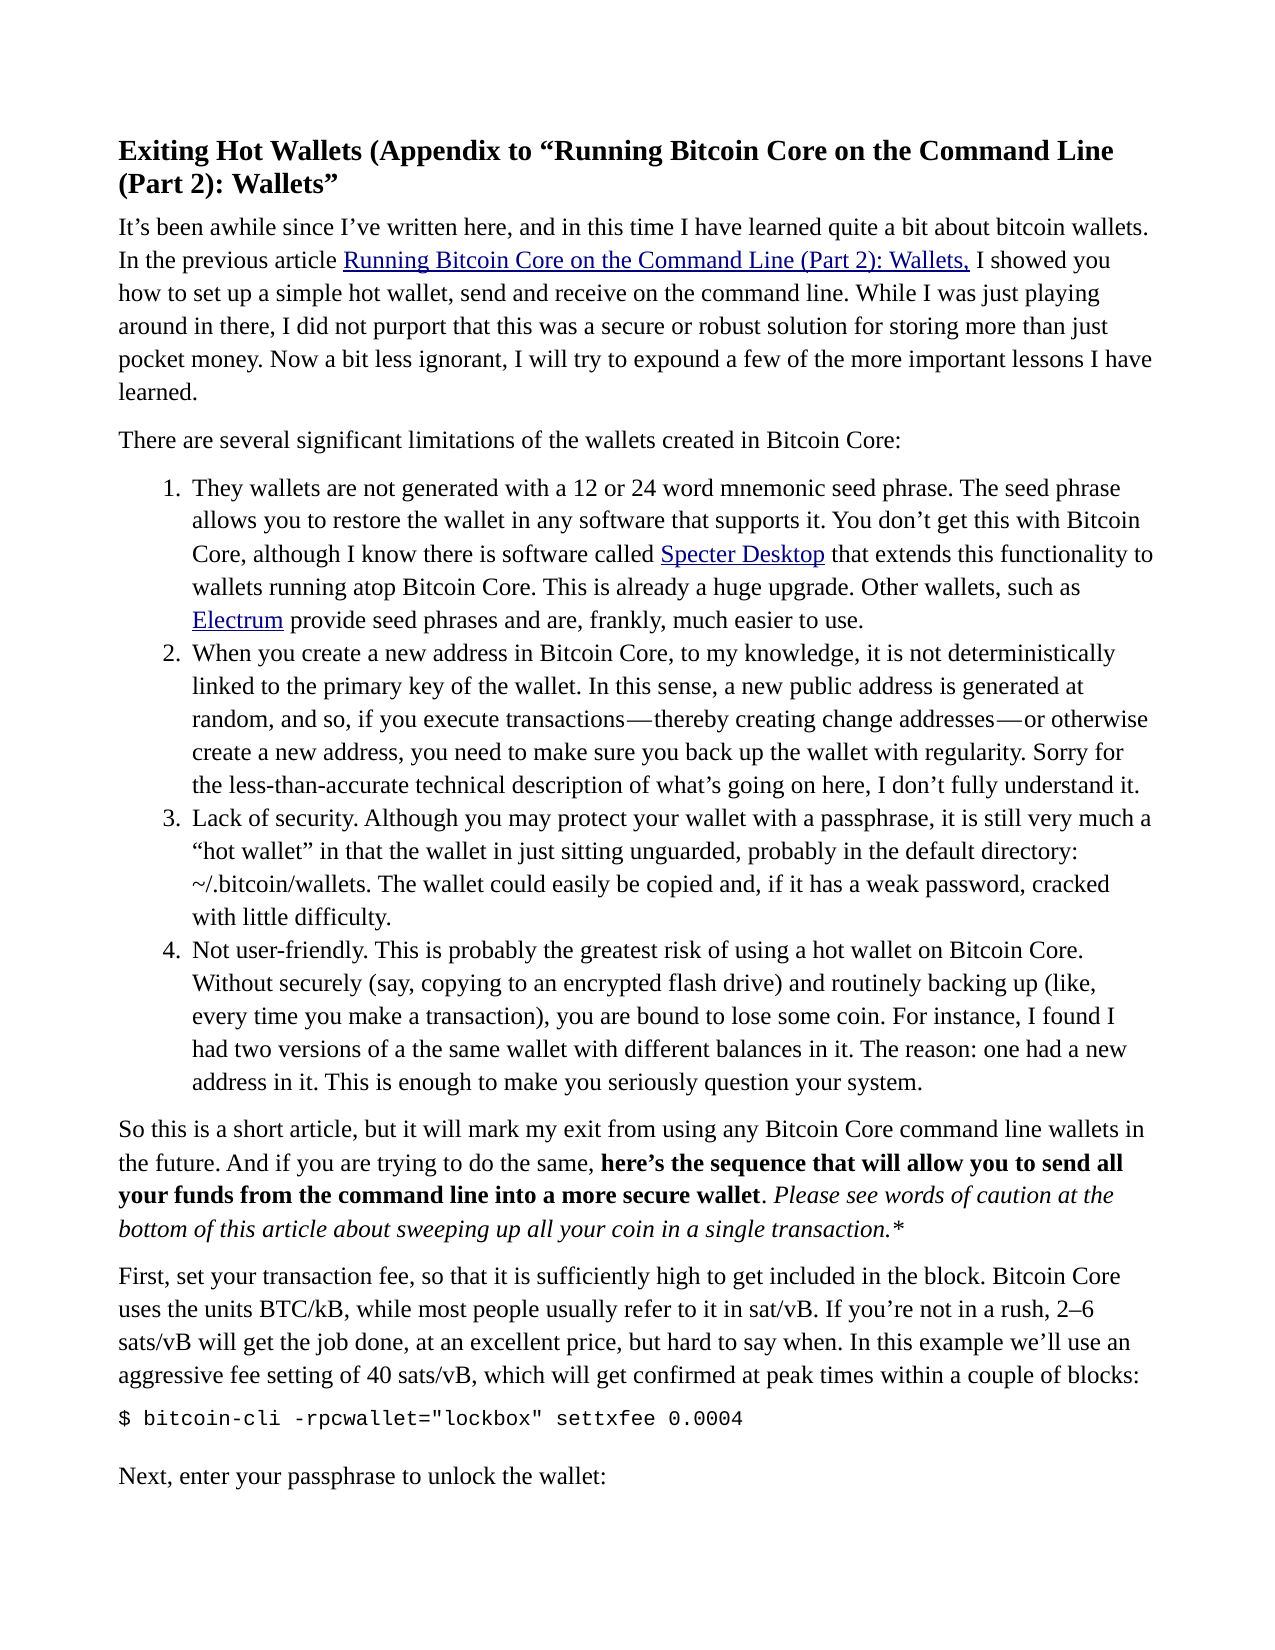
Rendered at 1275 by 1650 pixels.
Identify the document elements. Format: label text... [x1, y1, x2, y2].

list Not user-friendly. This is probably the greatest risk of using a hot wallet on Bitcoin Core. Without securely (say, copying to an encrypted flash drive) and routinely backing up (like, every time you make a transaction), you are bound to lose some coin. For instance, I found I had two versions of a the same wallet with different balances in it. The reason: one had a new address in it. This is enough to make you seriously question your system. [162, 935, 1157, 1096]
text First, set your transaction fee, so that it is sufficiently high to get included in the block. Bitcoin Core uses the units BTC/kB, while most people usually refer to it in sat/vB. If you’re not in a rush, 2–6 sats/vB will get the job done, at an excellent price, but hard to say when. In this example we’ll use an aggressive fee setting of 40 sats/vB, which will get confirmed at peak times within a couple of blocks: [118, 1261, 1157, 1389]
list Lack of security. Although you may protect your wallet with a passphrase, it is still very much a “hot wallet” in that the wallet in just sitting unguarded, probably in the default directory: ~/.bitcoin/wallets. The wallet could easily be copied and, if it has a weak password, cracked with little difficulty. [162, 803, 1157, 931]
list They wallets are not generated with a 12 or 24 word mnemonic seed phrase. The seed phrase allows you to restore the wallet in any software that supports it. You don’t get this with Bitcoin Core, although I know there is software called Specter Desktop that extends this functionality to wallets running atop Bitcoin Core. This is already a huge upgrade. Other wallets, such as Electrum provide seed phrases and are, frankly, much easier to use. [162, 473, 1157, 633]
text Next, enter your passphrase to unlock the wallet: [118, 1461, 1157, 1490]
list When you create a new address in Bitcoin Core, to my knowledge, it is not deterministically linked to the primary key of the wallet. In this sense, a new public address is generated at random, and so, if you execute transactions — thereby creating change addresses — or otherwise create a new address, you need to make sure you back up the wallet with regularity. Sorry for the less-than-accurate technical description of what’s going on here, I don’t fully understand it. [162, 638, 1157, 798]
subtitle Exiting Hot Wallets (Appendix to “Running Bitcoin Core on the Command Line (Part 2): Wallets” [118, 133, 1157, 200]
text So this is a short article, but it will mark my exit from using any Bitcoin Core command line wallets in the future. And if you are trying to do the same, here’s the sequence that will allow you to send all your funds from the command line into a more secure wallet. Please see words of caution at the bottom of this article about sweeping up all your coin in a single transaction.* [118, 1114, 1157, 1242]
text $ bitcoin-cli -rpcwallet="lockbox" settxfee 0.0004 [118, 1408, 1157, 1432]
text There are several significant limitations of the wallets created in Bitcoin Core: [118, 425, 1157, 454]
text It’s been awhile since I’ve written here, and in this time I have learned quite a bit about bitcoin wallets. In the previous article Running Bitcoin Core on the Command Line (Part 2): Wallets, I showed you how to set up a simple hot wallet, send and receive on the command line. While I was just playing around in there, I did not purport that this was a secure or robust solution for storing more than just pocket money. Now a bit less ignorant, I will try to expound a few of the more important lessons I have learned. [118, 212, 1157, 406]
